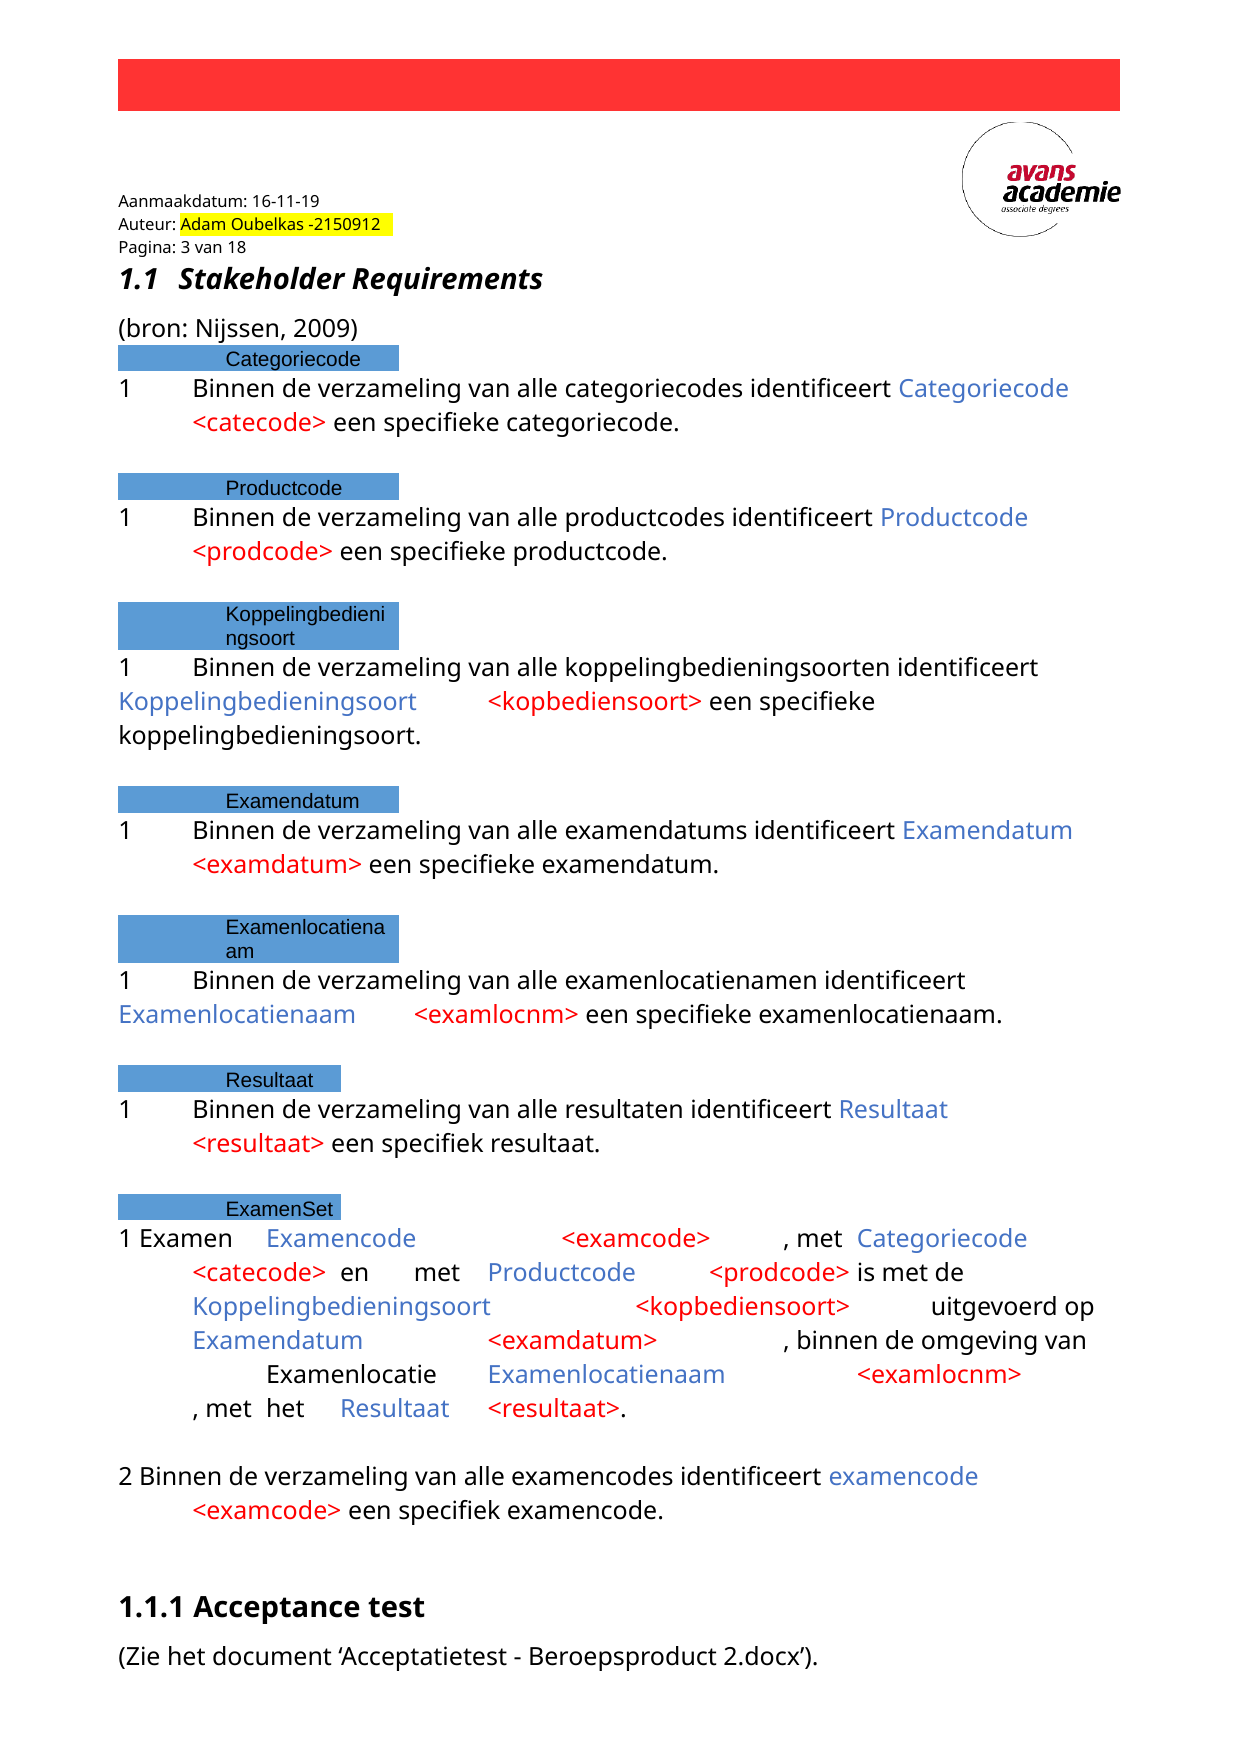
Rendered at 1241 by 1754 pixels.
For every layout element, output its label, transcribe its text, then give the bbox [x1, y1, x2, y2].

table_header [118, 473, 218, 500]
text 1 Binnen de verzameling van alle resultaten identificeert Resultaat <resultaat> een specifiek resultaat. [118, 1092, 1122, 1160]
subtitle Stakeholder Requirements [118, 258, 1122, 298]
table_header Productcode [218, 473, 399, 500]
text 2 Binnen de verzameling van alle examencodes identificeert examencode <examcode> een specifiek examencode. [118, 1459, 1122, 1527]
table_header [118, 786, 218, 813]
text 1 Binnen de verzameling van alle productcodes identificeert Productcode <prodcode> een specifieke productcode. [118, 500, 1122, 568]
table_header Categoriecode [218, 345, 399, 371]
subtitle Acceptance test [118, 1586, 1122, 1626]
table_header ExamenSet [218, 1194, 341, 1220]
text 1 Binnen de verzameling van alle examendatums identificeert Examendatum <examdatum> een specifieke examendatum. [118, 813, 1122, 881]
text 1 Binnen de verzameling van alle categoriecodes identificeert Categoriecode <catecode> een specifieke categoriecode. [118, 371, 1122, 439]
text (Zie het document ‘Acceptatietest - Beroepsproduct 2.docx’). [118, 1638, 1122, 1672]
table_header Koppelingbedieningsoort [218, 602, 399, 650]
text 1 Examen Examencode <examcode> , met Categoriecode <catecode> en met Productcode <prodcode> is met de Koppelingbedieningsoort <kopbediensoort> uitgevoerd op Examendatum <examdatum> , binnen de omgeving van Examenlocatie Examenlocatienaam <examlocnm> , met het Resultaat <resultaat>. [118, 1220, 1122, 1425]
table_header Examenlocatienaam [218, 915, 399, 963]
table_header [118, 345, 218, 371]
text (bron: Nijssen, 2009) [118, 310, 1122, 344]
table_header [118, 1194, 218, 1220]
table_header [118, 602, 218, 650]
table_header [118, 915, 218, 963]
table_header Resultaat [218, 1065, 341, 1092]
table_header Examendatum [218, 786, 399, 813]
text 1 Binnen de verzameling van alle examenlocatienamen identificeert Examenlocatienaam <examlocnm> een specifieke examenlocatienaam. [118, 963, 1122, 1031]
table_header [118, 1065, 218, 1092]
text 1 Binnen de verzameling van alle koppelingbedieningsoorten identificeert Koppelingbedieningsoort <kopbediensoort> een specifieke koppelingbedieningsoort. [118, 650, 1122, 752]
